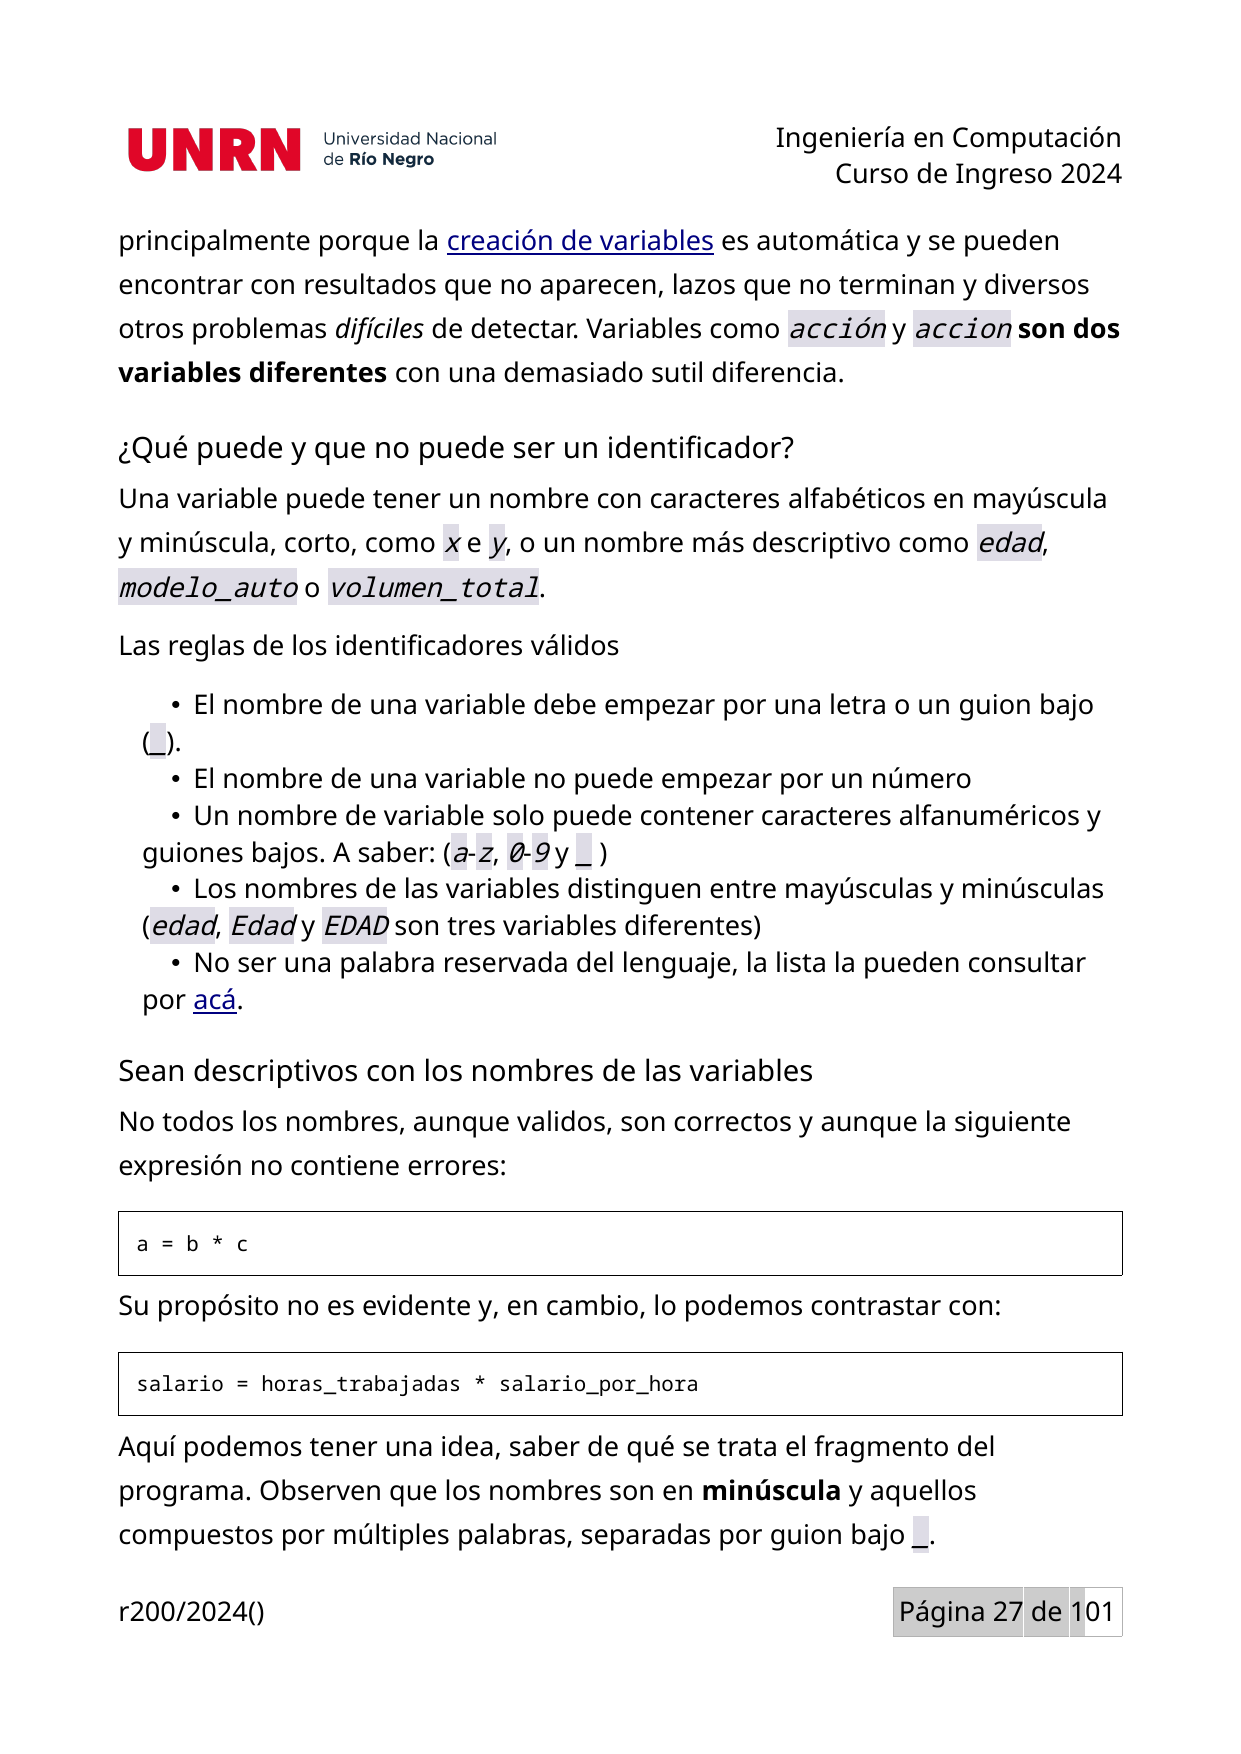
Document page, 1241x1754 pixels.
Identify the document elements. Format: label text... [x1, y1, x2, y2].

list El nombre de una variable no puede empezar por un número [142, 759, 1122, 796]
text principalmente porque la creación de variables es automática y se pueden encontrar con resultados que no aparecen, lazos que no terminan y diversos otros problemas difíciles de detectar. Variables como acción y accion son dos variables diferentes con una demasiado sutil diferencia. [118, 221, 1122, 391]
text Su propósito no es evidente y, en cambio, lo podemos contrastar con: [118, 1287, 1122, 1324]
list No ser una palabra reservada del lenguaje, la lista la pueden consultar por acá. [142, 944, 1122, 1017]
text a = b * c [119, 1212, 1122, 1275]
subtitle ¿Qué puede y que no puede ser un identificador? [118, 427, 1122, 467]
subtitle Sean descriptivos con los nombres de las variables [118, 1050, 1122, 1090]
text Las reglas de los identificadores válidos [118, 627, 1122, 664]
list Los nombres de las variables distinguen entre mayúsculas y minúsculas (edad, Edad y EDAD son tres variables diferentes) [142, 870, 1122, 944]
text No todos los nombres, aunque validos, son correctos y aunque la siguiente expresión no contiene errores: [118, 1102, 1122, 1183]
picture [118, 118, 505, 180]
text Aquí podemos tener una idea, saber de qué se trata el fragmento del programa. Observen que los nombres son en minúscula y aquellos compuestos por múltiples palabras, separadas por guion bajo _. [118, 1427, 1122, 1553]
text salario = horas_trabajadas * salario_por_hora [119, 1353, 1122, 1415]
text Una variable puede tener un nombre con caracteres alfabéticos en mayúscula y minúscula, corto, como x e y, o un nombre más descriptivo como edad, modelo_auto o volumen_total. [118, 480, 1122, 605]
list El nombre de una variable debe empezar por una letra o un guion bajo (_). [142, 686, 1122, 759]
list Un nombre de variable solo puede contener caracteres alfanuméricos y guiones bajos. A saber: (a-z, 0-9 y _ ) [142, 796, 1122, 870]
